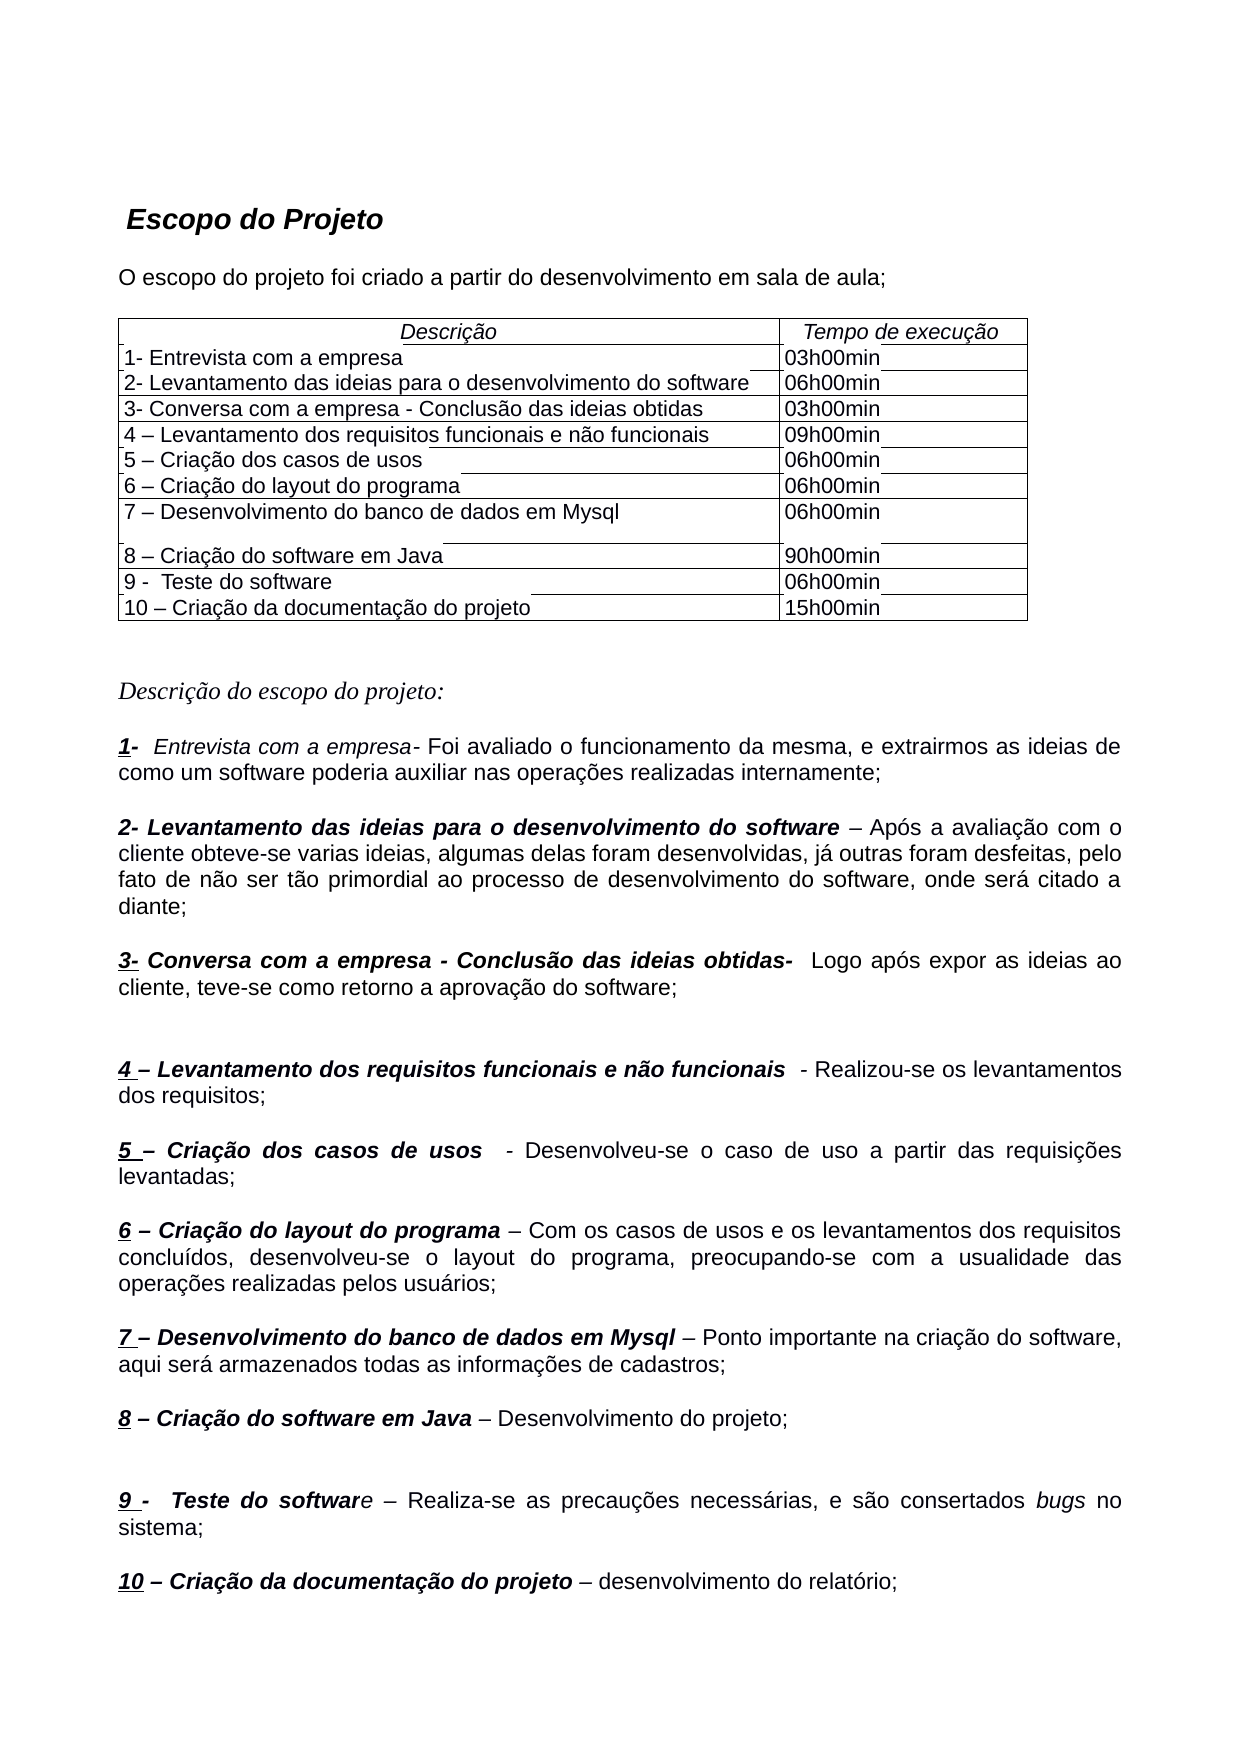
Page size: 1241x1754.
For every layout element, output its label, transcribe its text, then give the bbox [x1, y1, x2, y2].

text 3- Conversa com a empresa - Conclusão das ideias obtidas- Logo após expor as ideias ao cliente, teve-se como retorno a aprovação do software; [118, 947, 1122, 1000]
table_cell 6 – Criação do layout do programa [119, 474, 779, 498]
table_cell 06h00min [780, 569, 1027, 594]
table_cell 8 – Criação do software em Java [119, 544, 779, 568]
text 5 – Criação dos casos de usos - Desenvolveu-se o caso de uso a partir das requisições levantadas; [118, 1137, 1122, 1189]
table_cell 90h00min [780, 544, 1027, 568]
table_cell 06h00min [780, 499, 1027, 542]
text 1- Entrevista com a empresa- Foi avaliado o funcionamento da mesma, e extrairmos as ideias de como um software poderia auxiliar nas operações realizadas internamente; [118, 733, 1122, 786]
table_cell 7 – Desenvolvimento do banco de dados em Mysql [119, 499, 779, 542]
text 6 – Criação do layout do programa – Com os casos de usos e os levantamentos dos requisitos concluídos, desenvolveu-se o layout do programa, preocupando-se com a usualidade das operações realizadas pelos usuários; [118, 1217, 1122, 1296]
table_header Tempo de execução [780, 319, 1027, 344]
table_cell 2- Levantamento das ideias para o desenvolvimento do software [119, 371, 779, 395]
table_cell 03h00min [780, 345, 1027, 369]
text Descrição do escopo do projeto: [118, 676, 1122, 705]
text O escopo do projeto foi criado a partir do desenvolvimento em sala de aula; [118, 264, 1122, 290]
table_cell 03h00min [780, 396, 1027, 421]
text Escopo do Projeto [118, 202, 1122, 236]
text 4 – Levantamento dos requisitos funcionais e não funcionais - Realizou-se os levantamentos dos requisitos; [118, 1056, 1122, 1108]
table_cell 06h00min [780, 371, 1027, 395]
table_cell 09h00min [780, 422, 1027, 447]
table_header Descrição [119, 319, 779, 344]
table_cell 10 – Criação da documentação do projeto [119, 595, 779, 619]
table_cell 1- Entrevista com a empresa [119, 345, 779, 369]
text 7 – Desenvolvimento do banco de dados em Mysql – Ponto importante na criação do software, aqui será armazenados todas as informações de cadastros; [118, 1324, 1122, 1377]
table_cell 4 – Levantamento dos requisitos funcionais e não funcionais [119, 422, 779, 447]
table_cell 3- Conversa com a empresa - Conclusão das ideias obtidas [119, 396, 779, 421]
text 2- Levantamento das ideias para o desenvolvimento do software – Após a avaliação com o cliente obteve-se varias ideias, algumas delas foram desenvolvidas, já outras foram desfeitas, pelo fato de não ser tão primordial ao processo de desenvolvimento do software, onde será citado a diante; [118, 814, 1122, 919]
table_cell 15h00min [780, 595, 1027, 619]
table_cell 9 - Teste do software [119, 569, 779, 594]
text 10 – Criação da documentação do projeto – desenvolvimento do relatório; [118, 1568, 1122, 1594]
text 9 - Teste do software – Realiza-se as precauções necessárias, e são consertados bugs no sistema; [118, 1487, 1122, 1540]
table_cell 5 – Criação dos casos de usos [119, 448, 779, 472]
table_cell 06h00min [780, 448, 1027, 472]
table_cell 06h00min [780, 474, 1027, 498]
text 8 – Criação do software em Java – Desenvolvimento do projeto; [118, 1405, 1122, 1431]
